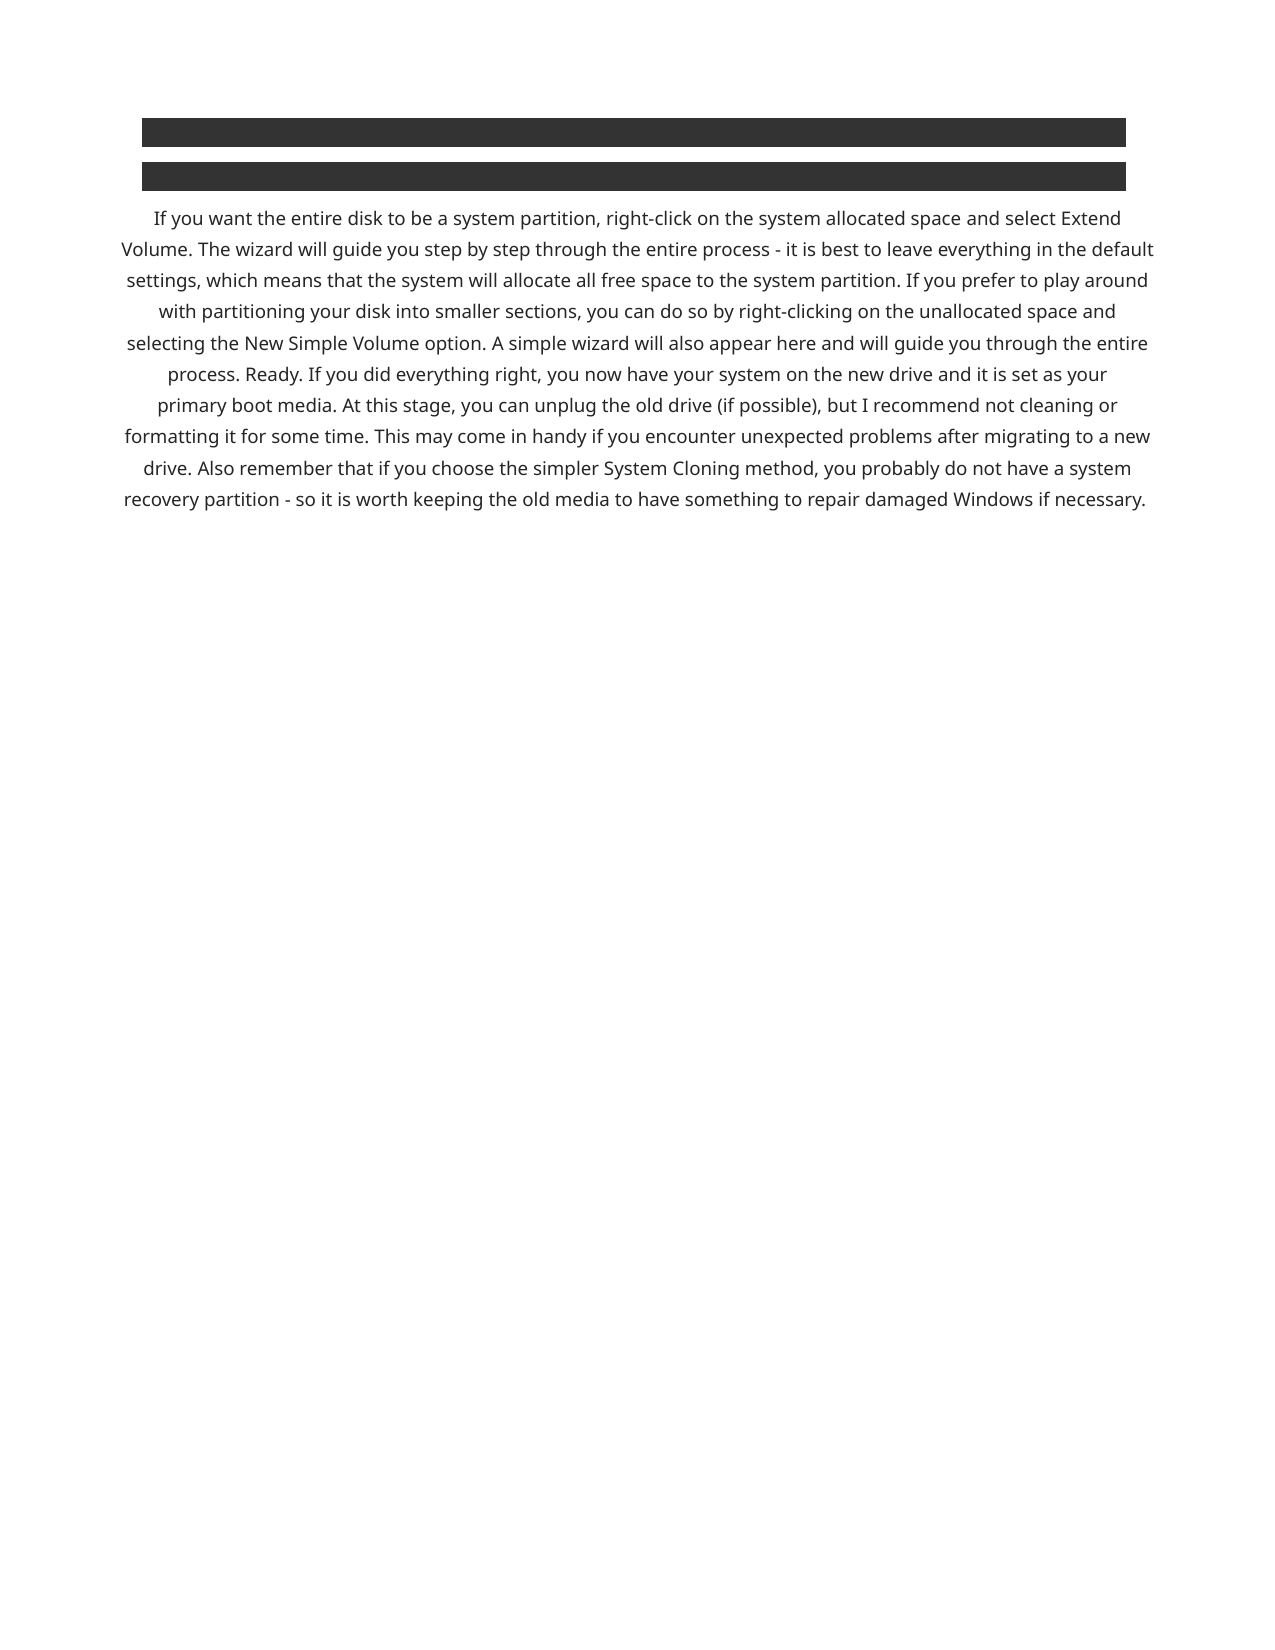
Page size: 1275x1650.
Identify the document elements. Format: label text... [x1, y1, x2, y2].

text If you want the entire disk to be a system partition, right-click on the system allocated space and select Extend Volume. The wizard will guide you step by step through the entire process - it is best to leave everything in the default settings, which means that the system will allocate all free space to the system partition. If you prefer to play around with partitioning your disk into smaller sections, you can do so by right-clicking on the unallocated space and selecting the New Simple Volume option. A simple wizard will also appear here and will guide you through the entire process. Ready. If you did everything right, you now have your system on the new drive and it is set as your primary boot media. At this stage, you can unplug the old drive (if possible), but I recommend not cleaning or formatting it for some time. This may come in handy if you encounter unexpected problems after migrating to a new drive. Also remember that if you choose the simpler System Cloning method, you probably do not have a system recovery partition - so it is worth keeping the old media to have something to repair damaged Windows if necessary. [118, 199, 1157, 512]
